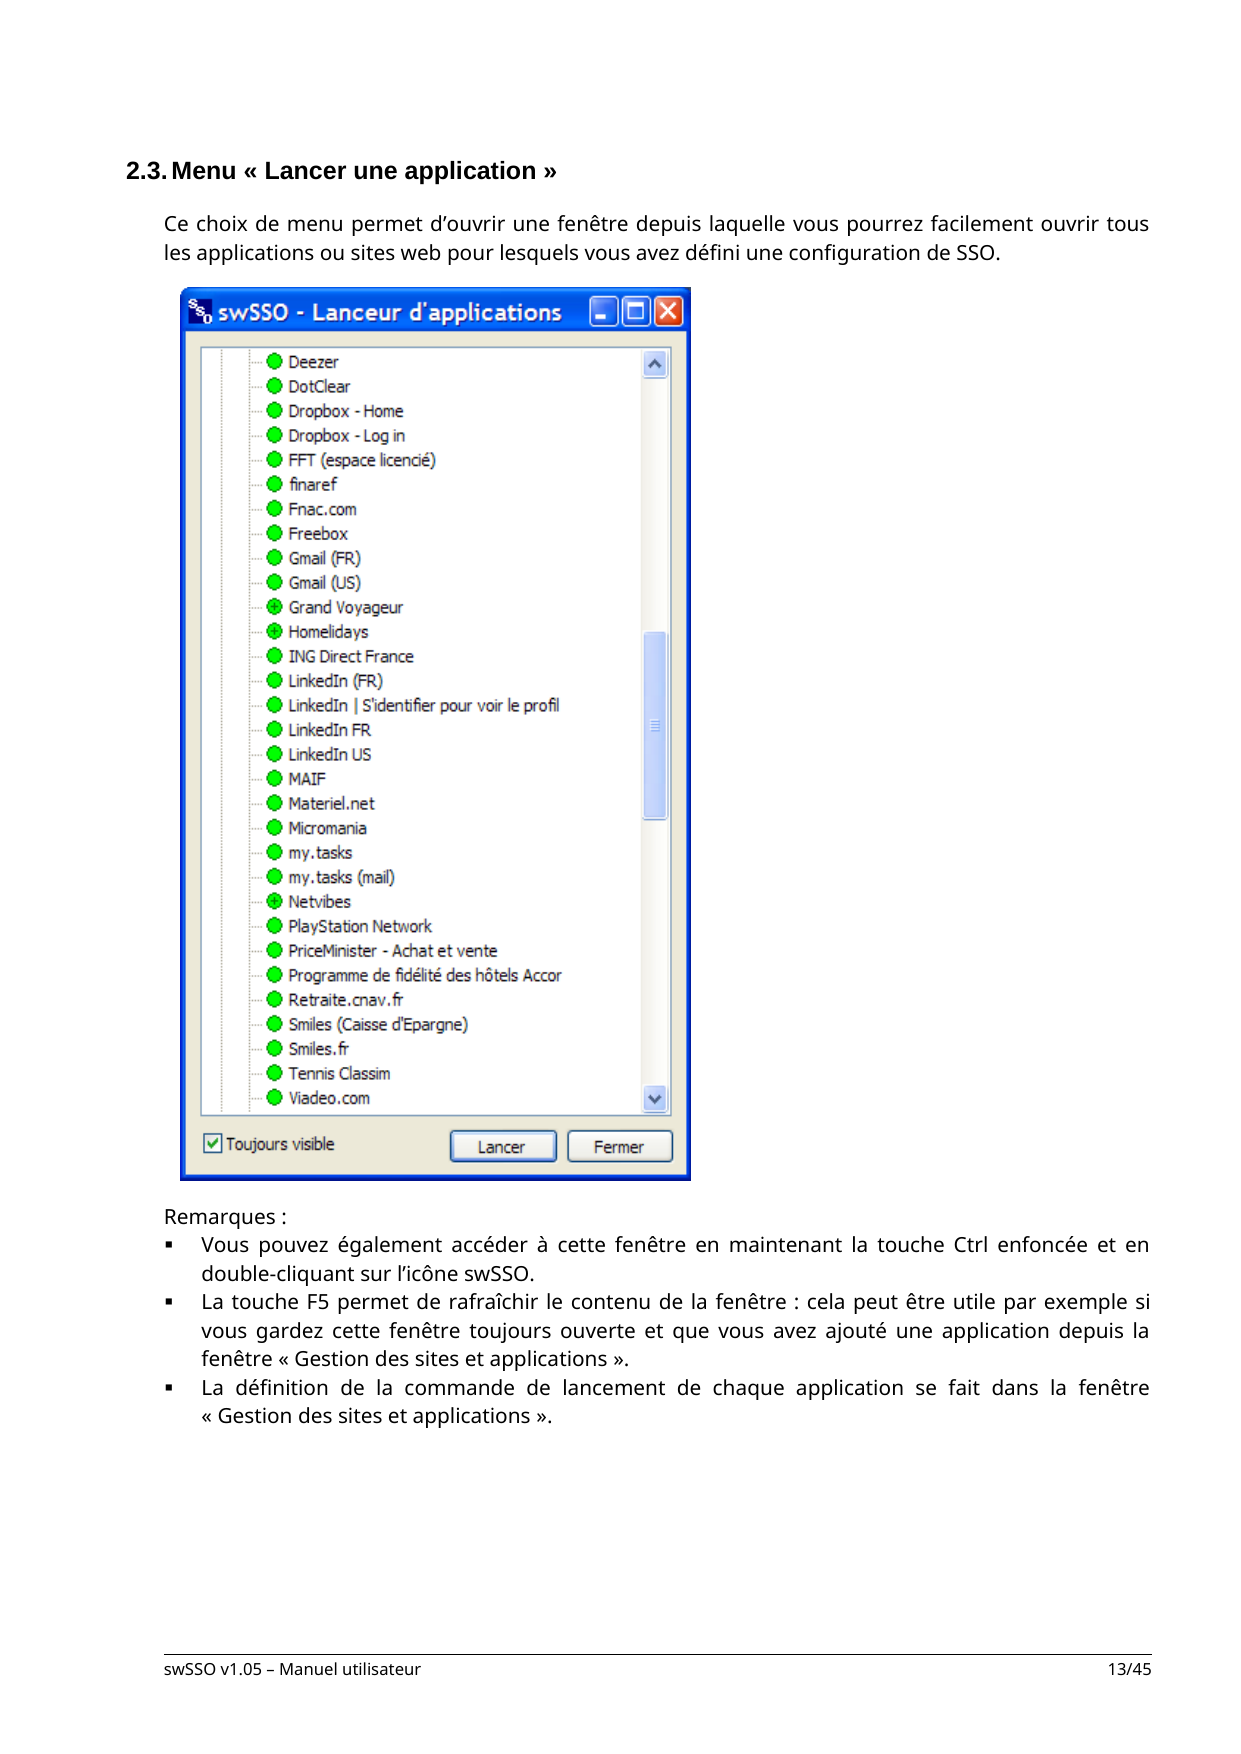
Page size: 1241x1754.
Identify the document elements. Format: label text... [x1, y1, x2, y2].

list La définition de la commande de lancement de chaque application se fait dans la fenêtre « Gestion des sites et applications ». [164, 1373, 1152, 1430]
subtitle Menu « Lancer une application » [126, 156, 1152, 184]
picture [180, 287, 691, 1181]
text Remarques : [164, 1202, 1152, 1231]
text Ce choix de menu permet d’ouvrir une fenêtre depuis laquelle vous pourrez facilement ouvrir tous les applications ou sites web pour lesquels vous avez défini une configuration de SSO. [164, 209, 1152, 266]
list Vous pouvez également accéder à cette fenêtre en maintenant la touche Ctrl enfoncée et en double-cliquant sur l’icône swSSO. [164, 1231, 1152, 1287]
list La touche F5 permet de rafraîchir le contenu de la fenêtre : cela peut être utile par exemple si vous gardez cette fenêtre toujours ouverte et que vous avez ajouté une application depuis la fenêtre « Gestion des sites et applications ». [164, 1287, 1152, 1373]
